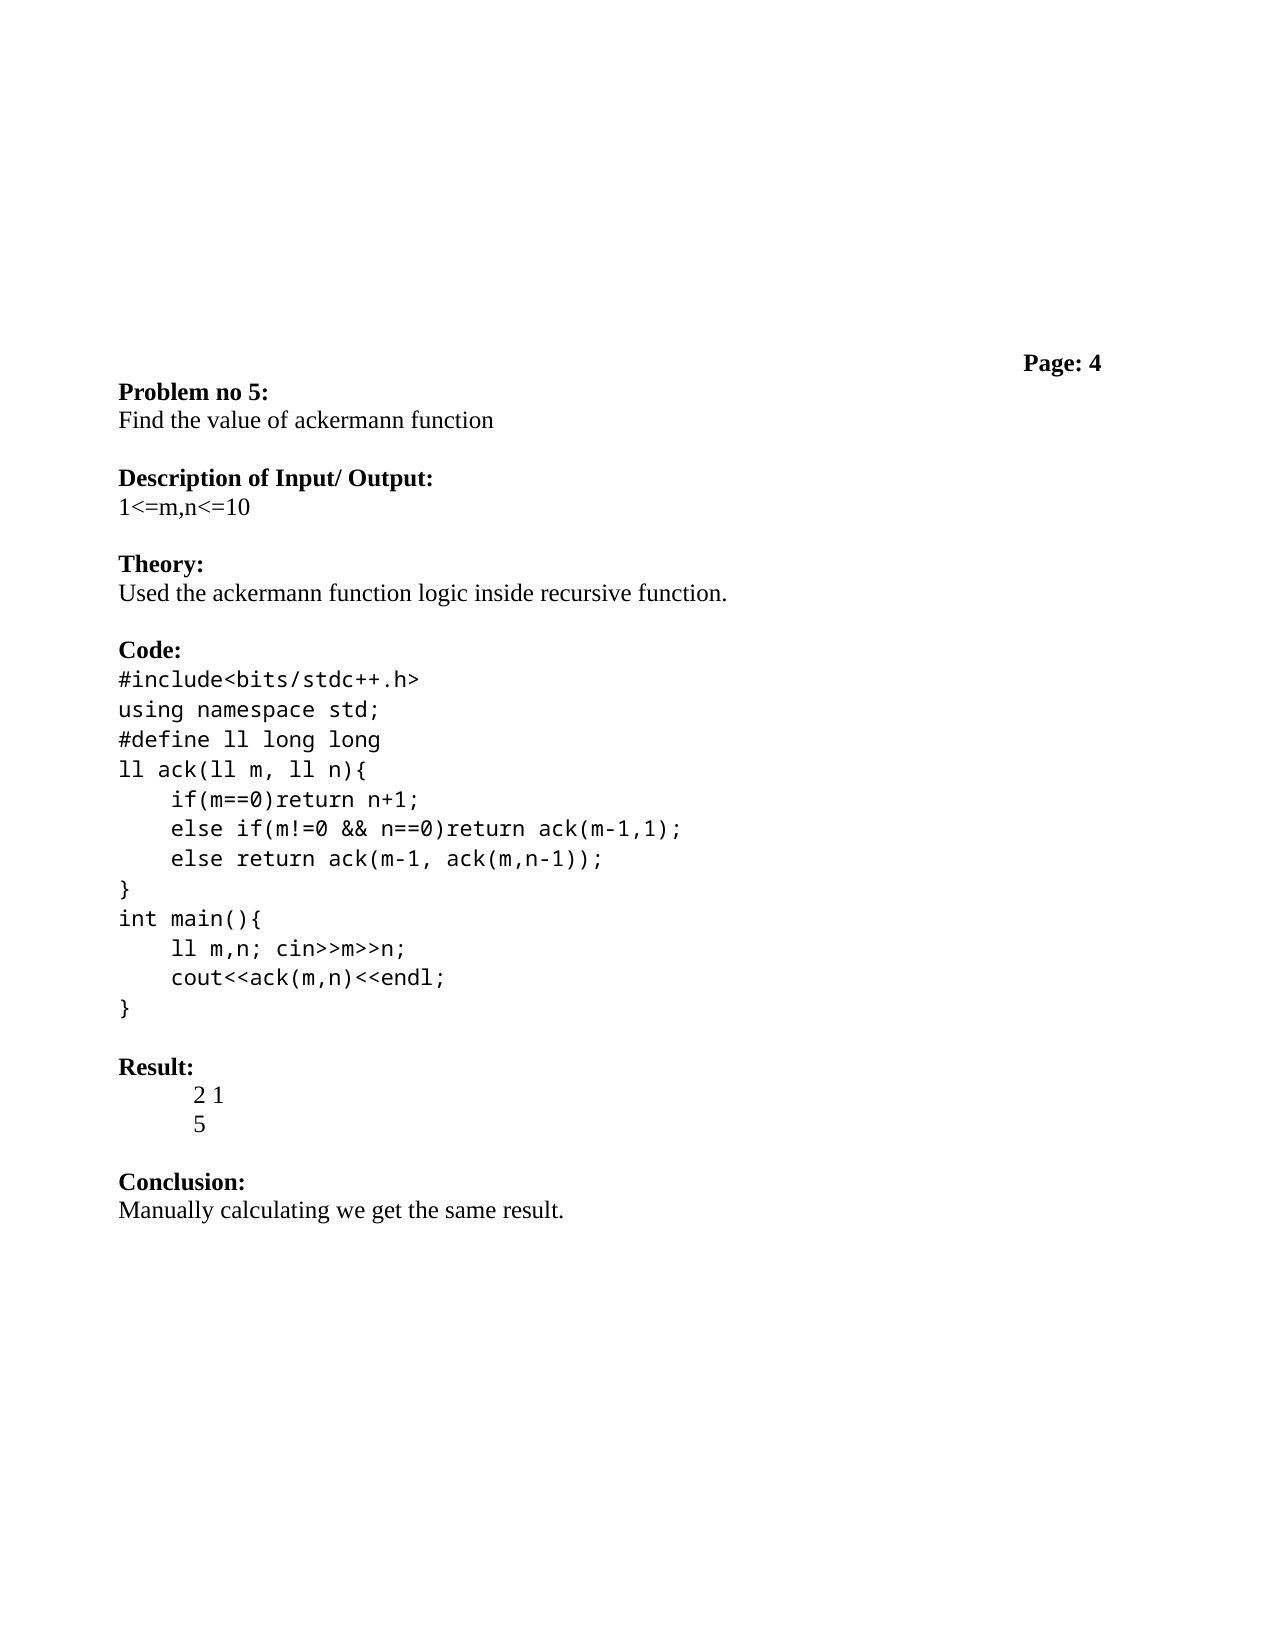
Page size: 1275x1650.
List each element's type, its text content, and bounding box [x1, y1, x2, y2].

text Manually calculating we get the same result. [118, 1195, 1157, 1224]
text if(m==0)return n+1; [118, 783, 1157, 813]
text #include<bits/stdc++.h> [118, 664, 1157, 694]
text using namespace std; [118, 694, 1157, 724]
text ll m,n; cin>>m>>n; [118, 932, 1157, 962]
text Find the value of ackermann function [118, 406, 1157, 434]
text Problem no 5: [118, 377, 1157, 406]
text 2 1 [193, 1080, 1157, 1109]
text 5 [193, 1109, 1157, 1138]
text } [118, 992, 1157, 1022]
text cout<<ack(m,n)<<endl; [118, 962, 1157, 992]
text Code: [118, 636, 1157, 664]
text Description of Input/ Output: [118, 463, 1157, 492]
text Used the ackermann function logic inside recursive function. [118, 578, 1157, 607]
text Theory: [118, 549, 1157, 578]
text ll ack(ll m, ll n){ [118, 754, 1157, 783]
text Conclusion: [118, 1167, 1157, 1195]
text } [118, 873, 1157, 903]
text Result: [118, 1052, 1157, 1080]
text else if(m!=0 && n==0)return ack(m-1,1); [118, 813, 1157, 843]
text else return ack(m-1, ack(m,n-1)); [118, 843, 1157, 873]
text int main(){ [118, 903, 1157, 932]
text Page: 4 [118, 348, 1157, 377]
text #define ll long long [118, 724, 1157, 754]
text 1<=m,n<=10 [118, 492, 1157, 521]
